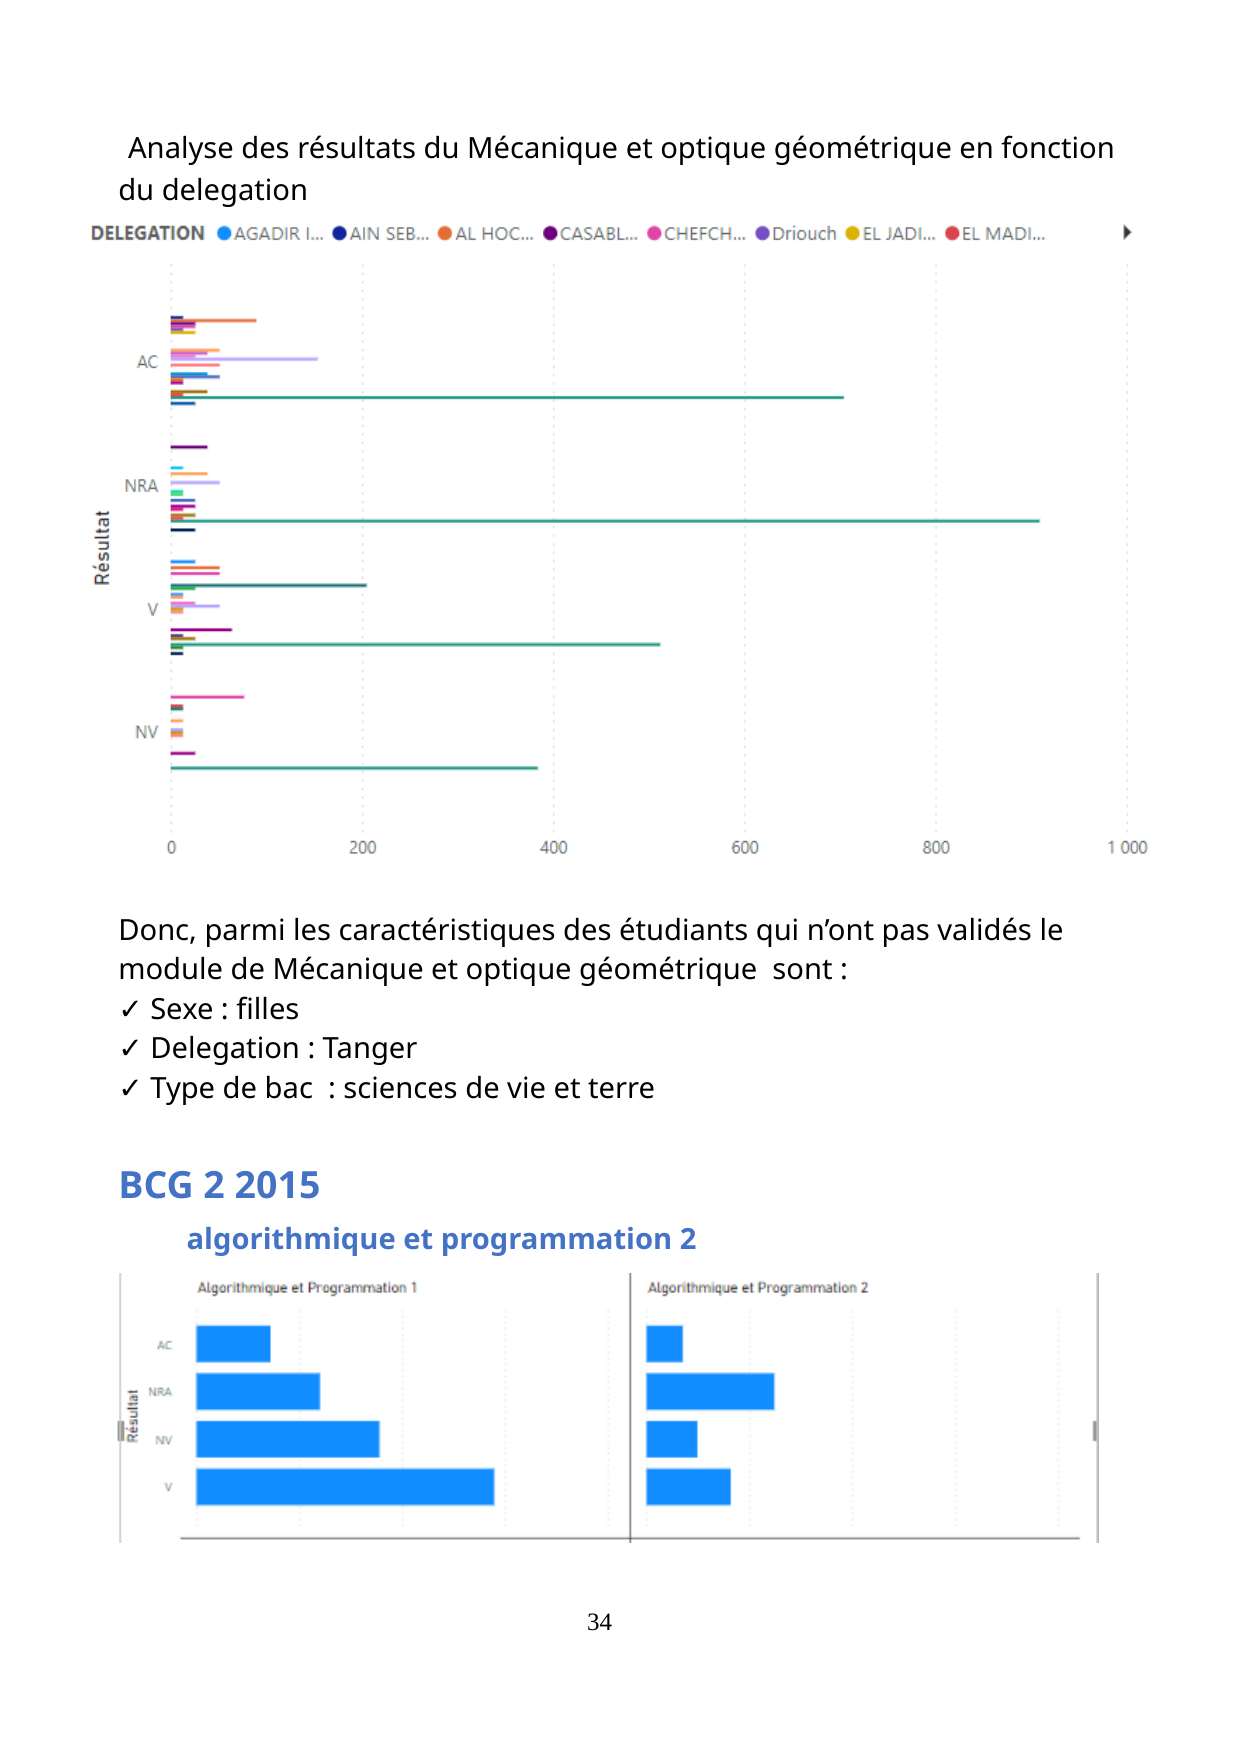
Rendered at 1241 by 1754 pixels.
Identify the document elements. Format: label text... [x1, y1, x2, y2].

picture [88, 219, 1152, 858]
text ✓ Sexe : filles [118, 988, 1122, 1028]
text Analyse des résultats du Mécanique et optique géométrique en fonction du delegation [118, 118, 1122, 209]
text BCG 2 2015 [118, 1158, 1122, 1209]
text ✓ Delegation : Tanger [118, 1028, 1122, 1067]
text Donc, parmi les caractéristiques des étudiants qui n’ont pas validés le module de Mécanique et optique géométrique sont : [118, 909, 1122, 988]
text ✓ Type de bac : sciences de vie et terre [118, 1067, 1122, 1107]
picture [113, 1273, 1099, 1543]
text algorithmique et programmation 2 [118, 1209, 1122, 1260]
